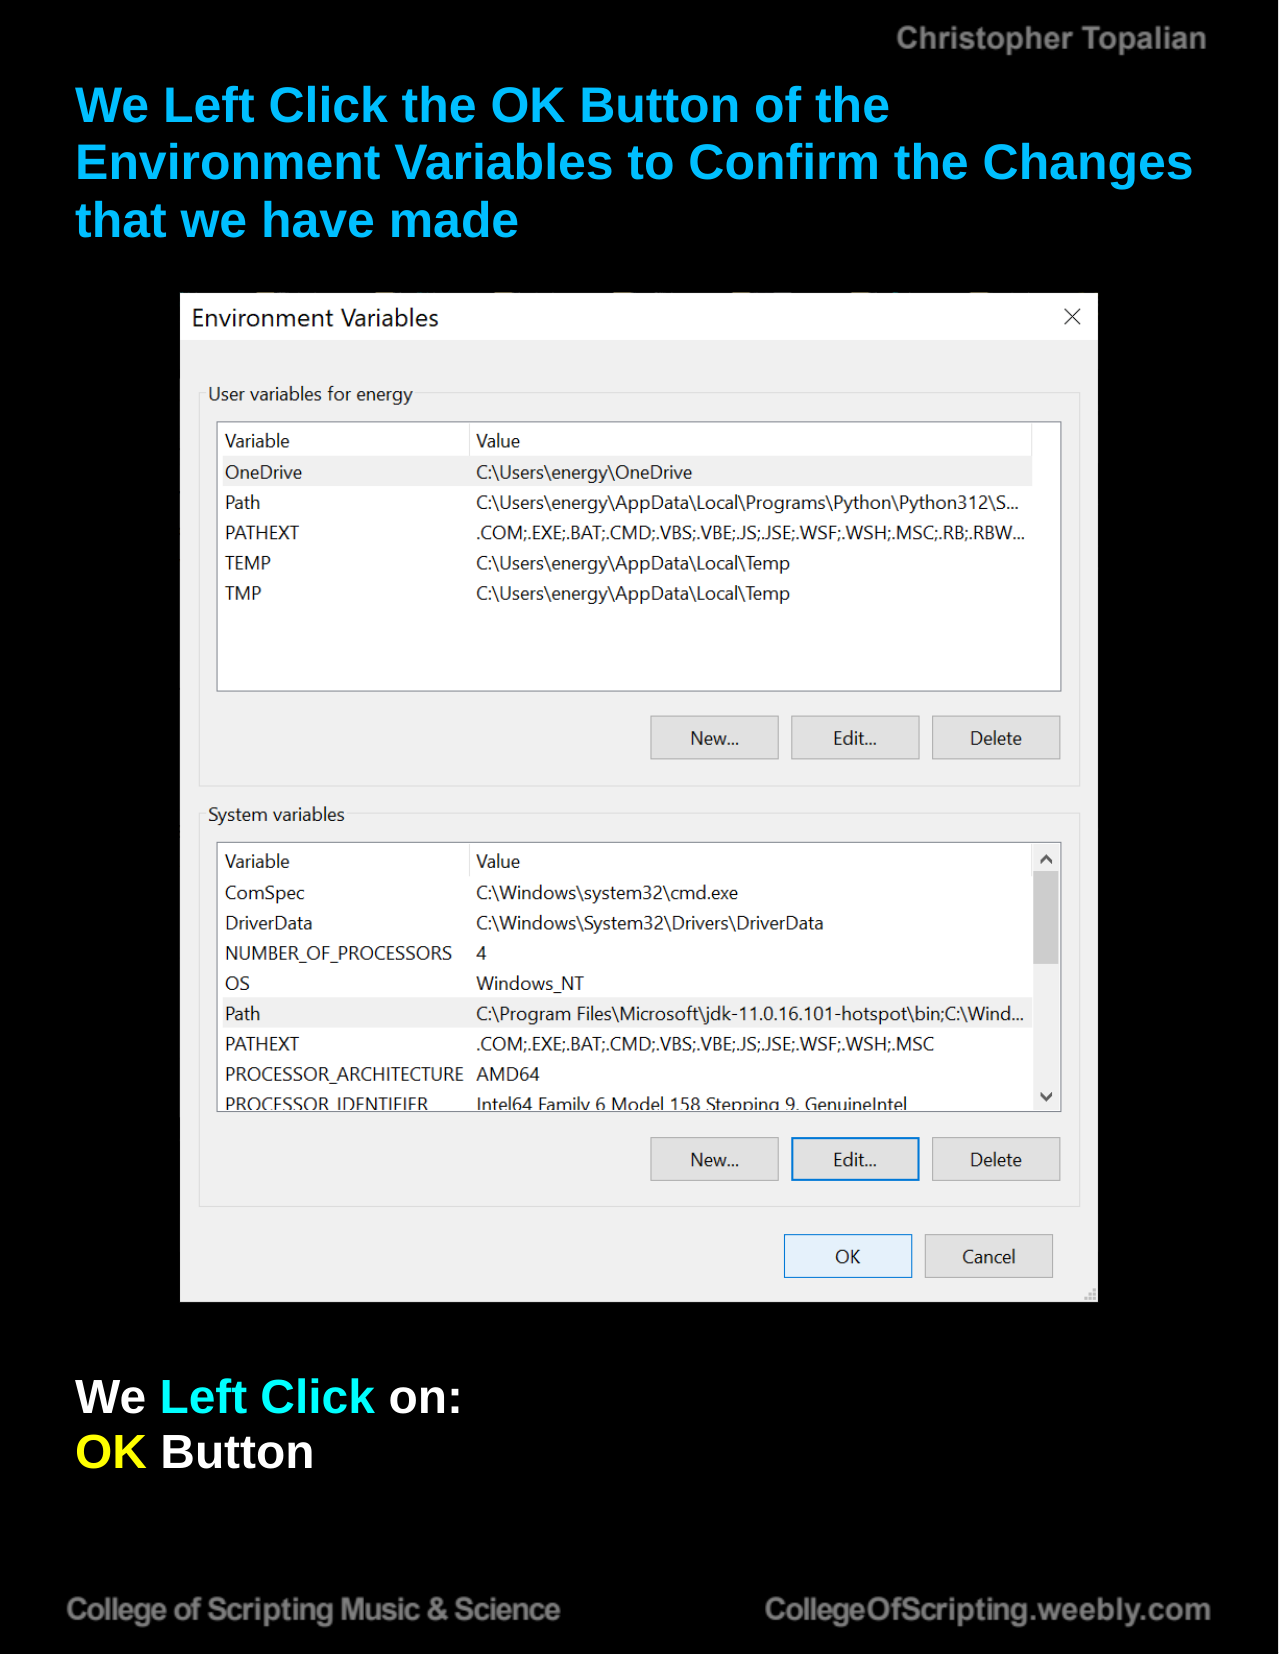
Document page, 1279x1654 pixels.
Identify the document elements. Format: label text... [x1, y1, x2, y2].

text OK Button [75, 1424, 1203, 1479]
text We Left Click the OK Button of the Environment Variables to Confirm the Changes that we have made [75, 75, 1203, 247]
picture [179, 292, 1099, 1303]
text We Left Click on: [75, 1369, 1203, 1424]
